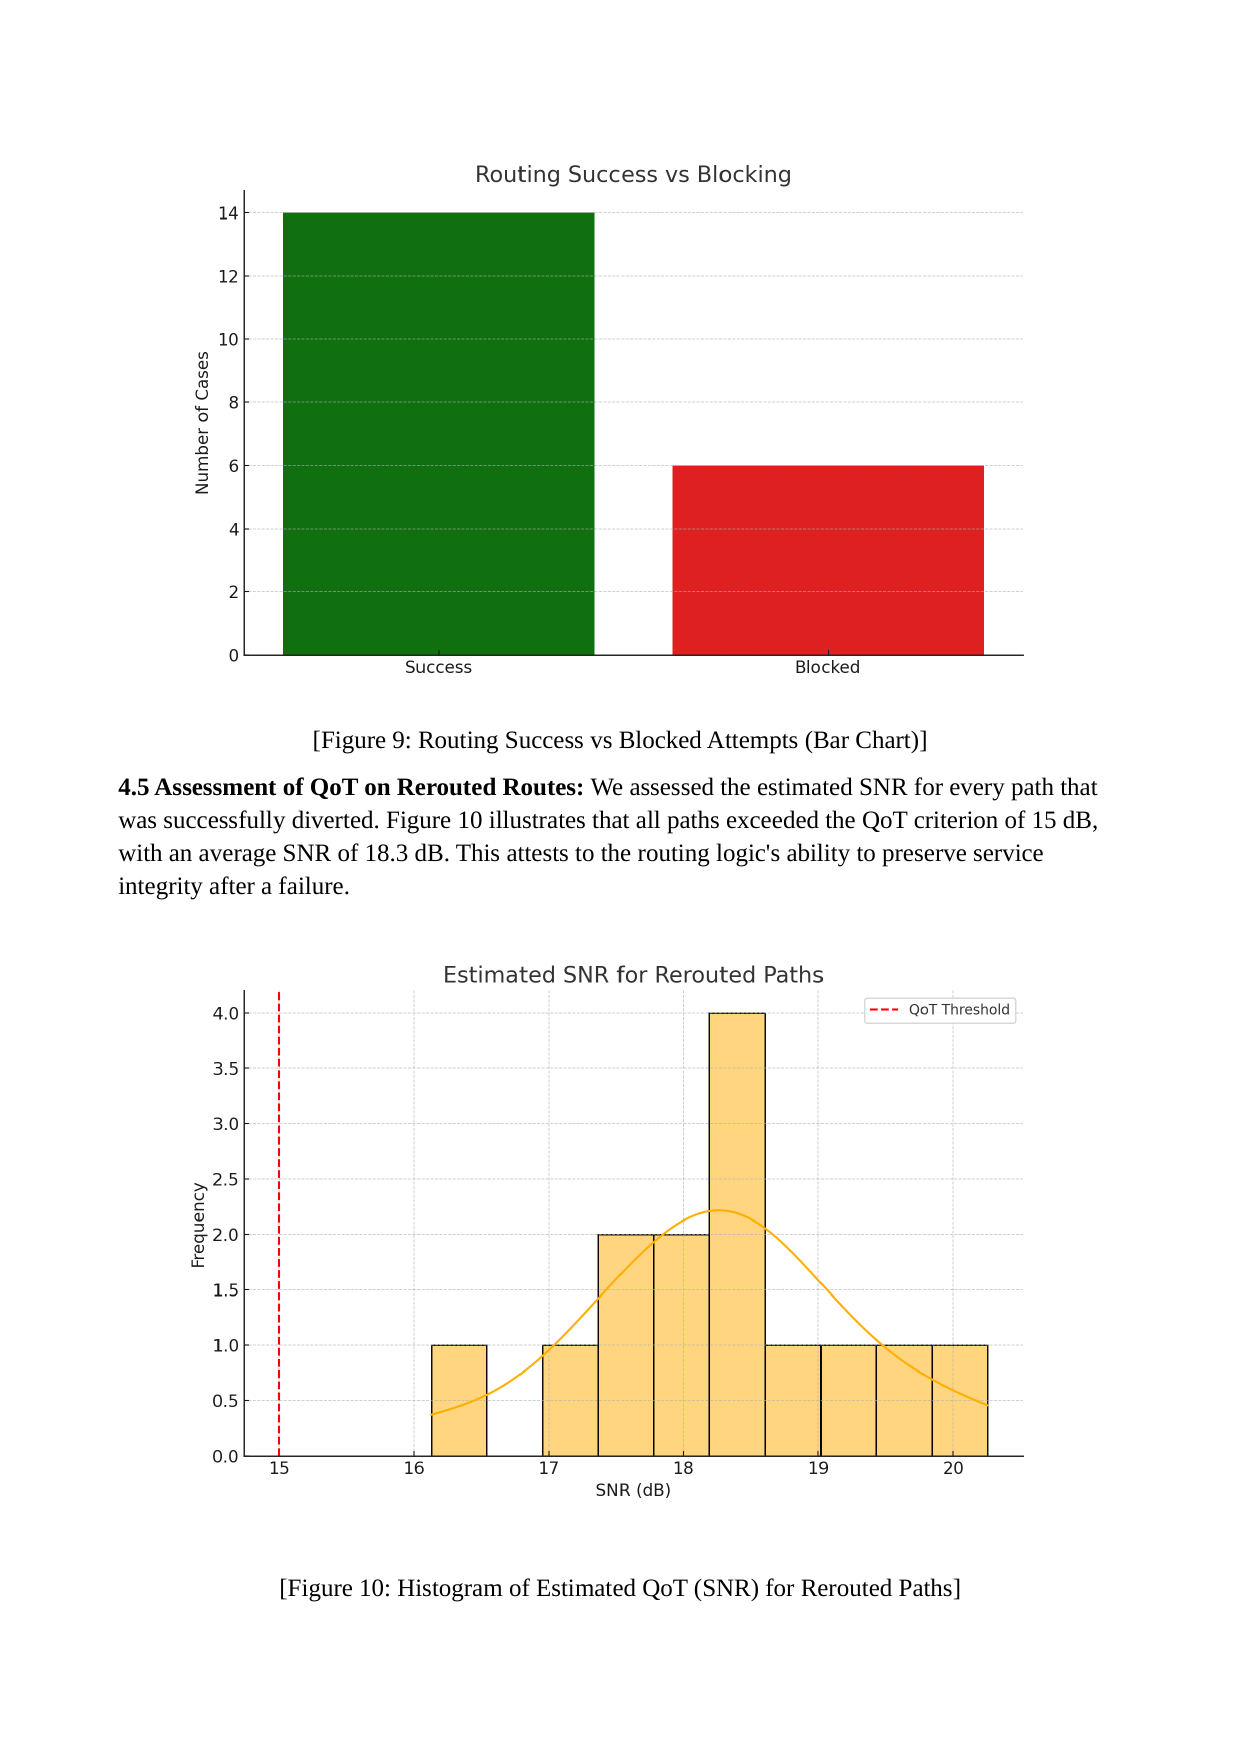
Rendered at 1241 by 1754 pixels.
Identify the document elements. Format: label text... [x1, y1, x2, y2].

text [Figure 9: Routing Success vs Blocked Attempts (Bar Chart)] [118, 721, 1122, 753]
text [Figure 10: Histogram of Estimated QoT (SNR) for Rerouted Paths] [118, 1573, 1122, 1602]
picture [118, 118, 1123, 721]
picture [118, 918, 1123, 1522]
text 4.5 Assessment of QoT on Rerouted Routes: We assessed the estimated SNR for every path that was successfully diverted. Figure 10 illustrates that all paths exceeded the QoT criterion of 15 dB, with an average SNR of 18.3 dB. This attests to the routing logic's ability to preserve service integrity after a failure. [118, 772, 1122, 900]
